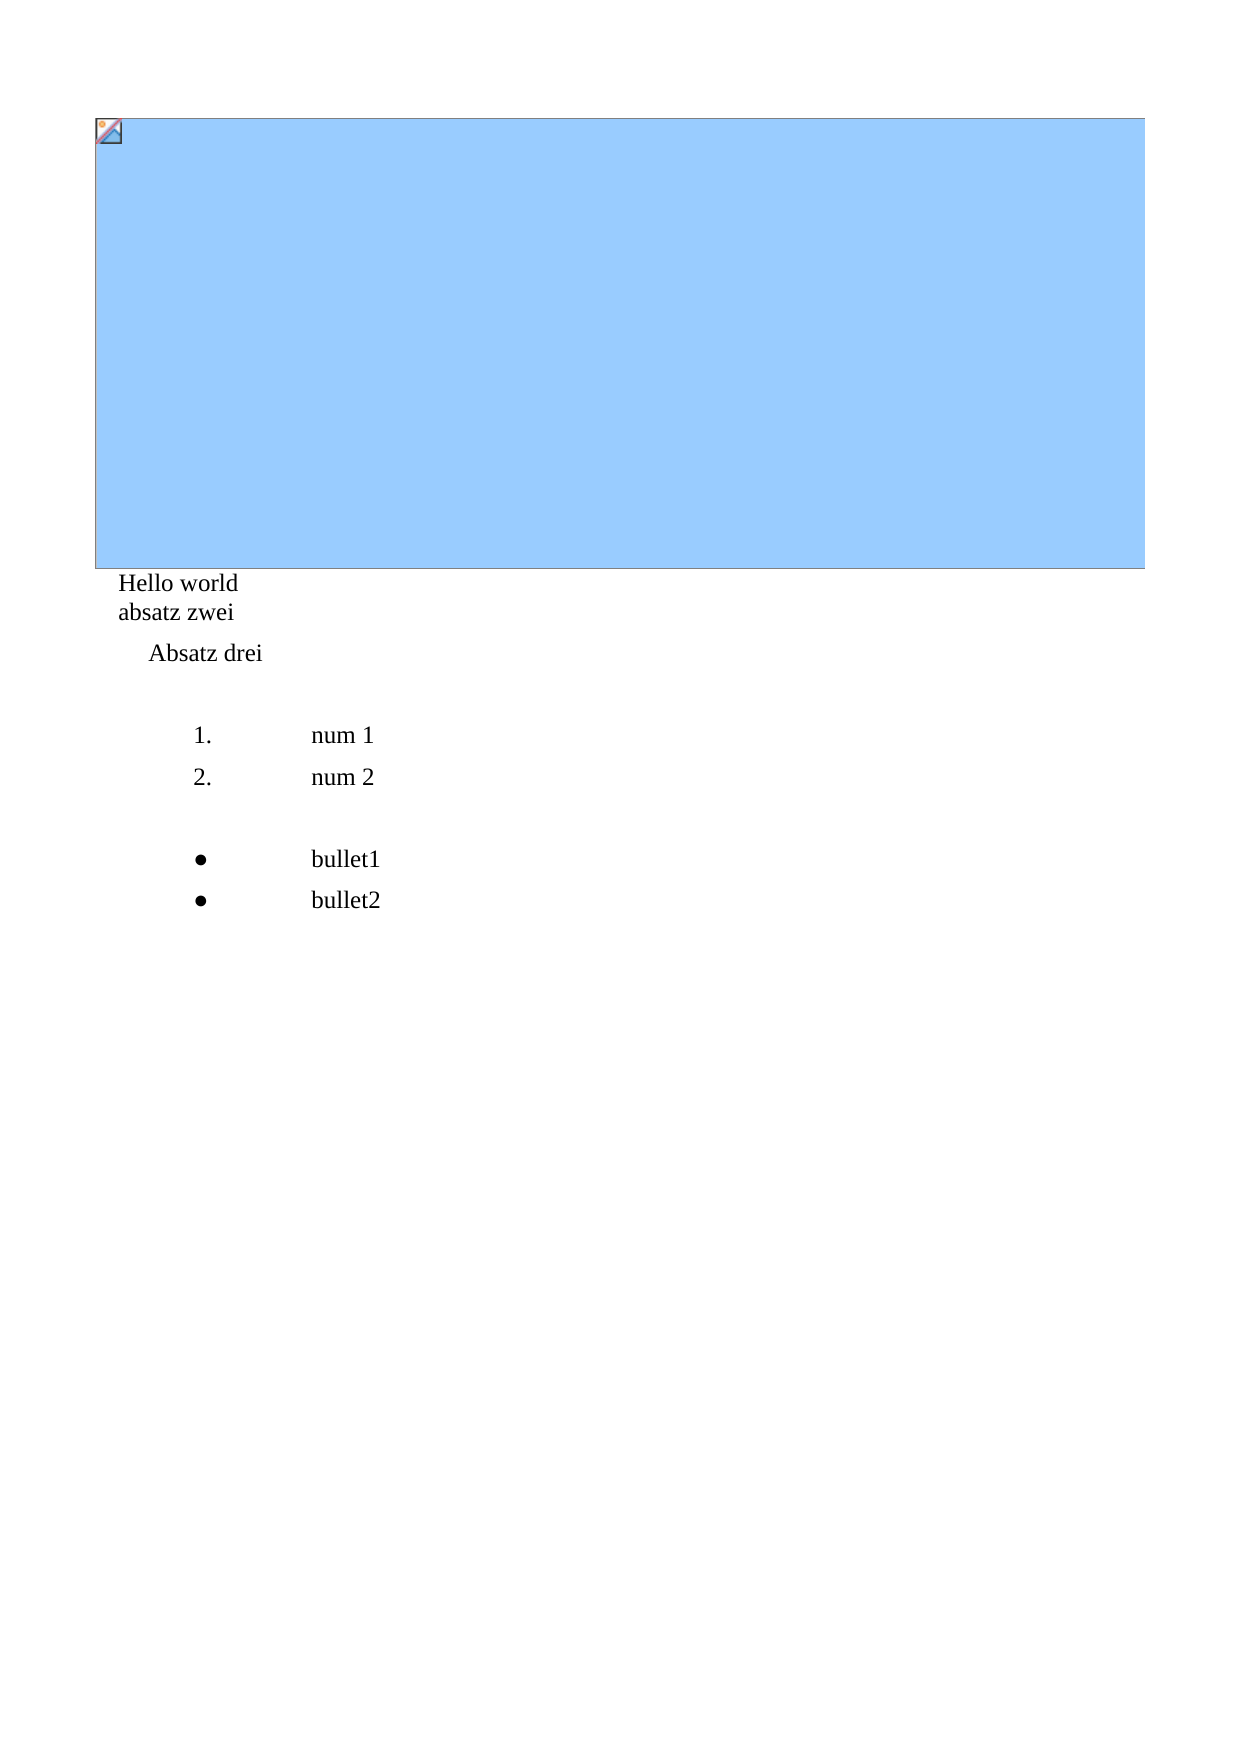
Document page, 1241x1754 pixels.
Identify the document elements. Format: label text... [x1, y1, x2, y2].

text Hello world [118, 569, 1122, 597]
text Absatz drei [148, 638, 1122, 667]
list bullet2 [193, 886, 1122, 914]
list bullet1 [193, 844, 1122, 873]
text absatz zwei [118, 597, 1122, 626]
list num 1 [193, 721, 1122, 749]
list num 2 [193, 762, 1122, 791]
